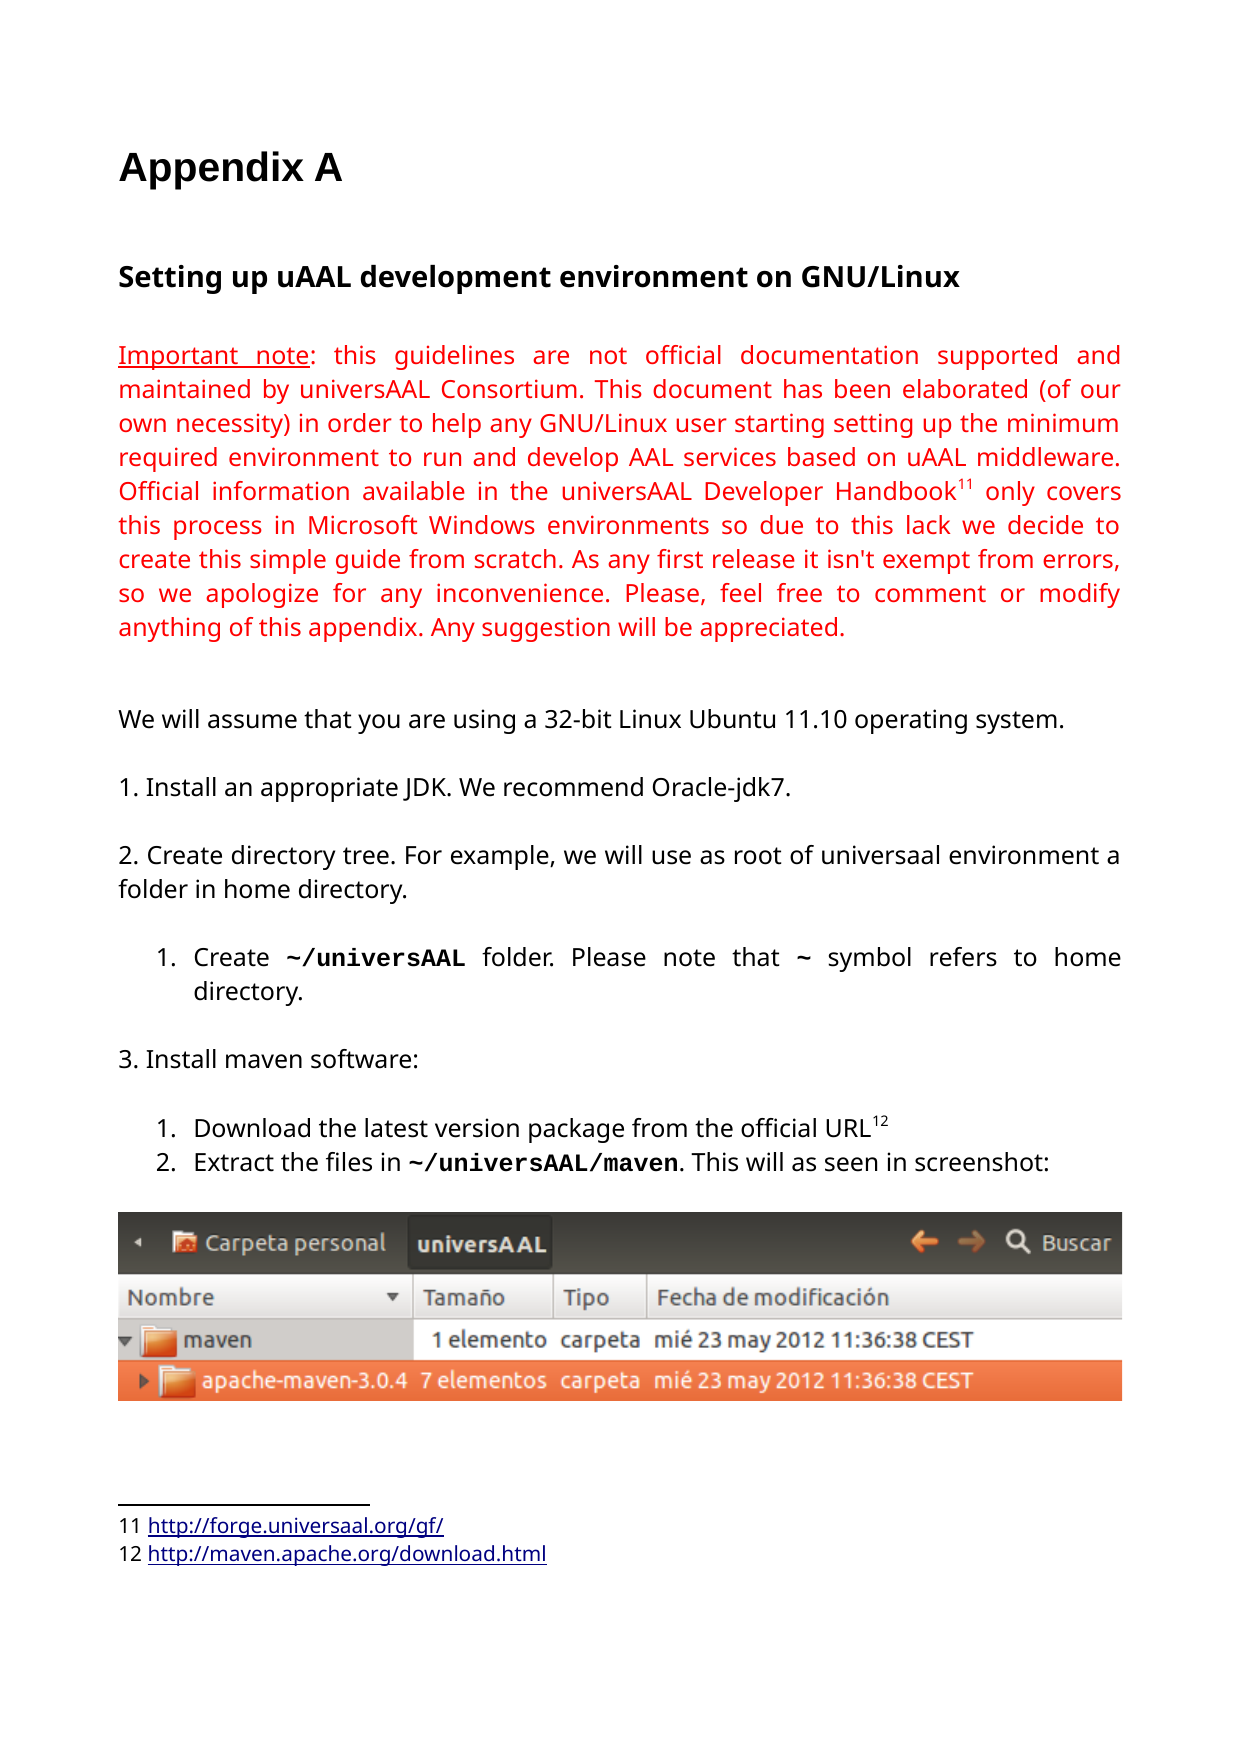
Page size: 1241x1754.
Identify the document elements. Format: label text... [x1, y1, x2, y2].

subtitle We will assume that you are using a 32-bit Linux Ubuntu 11.10 operating system. [118, 701, 1122, 735]
subtitle 2. Create directory tree. For example, we will use as root of universaal environment a folder in home directory. [118, 838, 1122, 906]
subtitle Extract the files in ~/universAAL/maven. This will as seen in screenshot: [156, 1144, 1122, 1179]
picture [118, 1212, 1123, 1401]
subtitle Setting up uAAL development environment on GNU/Linux [118, 256, 1122, 296]
subtitle http://maven.apache.org/download.html [118, 1539, 1122, 1568]
subtitle Create ~/universAAL folder. Please note that ~ symbol refers to home directory. [156, 940, 1122, 1008]
subtitle Download the latest version package from the official URL [156, 1110, 1122, 1144]
subtitle 1. Install an appropriate JDK. We recommend Oracle-jdk7. [118, 769, 1122, 803]
subtitle Appendix A [118, 143, 1122, 190]
subtitle http://forge.universaal.org/gf/ [118, 1511, 1122, 1539]
subtitle 3. Install maven software: [118, 1042, 1122, 1076]
subtitle Important note: this guidelines are not official documentation supported and maintained by universAAL Consortium. This document has been elaborated (of our own necessity) in order to help any GNU/Linux user starting setting up the minimum required environment to run and develop AAL services based on uAAL middleware. Official information available in the universAAL Developer Handbook only covers this process in Microsoft Windows environments so due to this lack we decide to create this simple guide from scratch. As any first release it isn't exempt from errors, so we apologize for any inconvenience. Please, feel free to comment or modify anything of this appendix. Any suggestion will be appreciated. [118, 337, 1122, 644]
